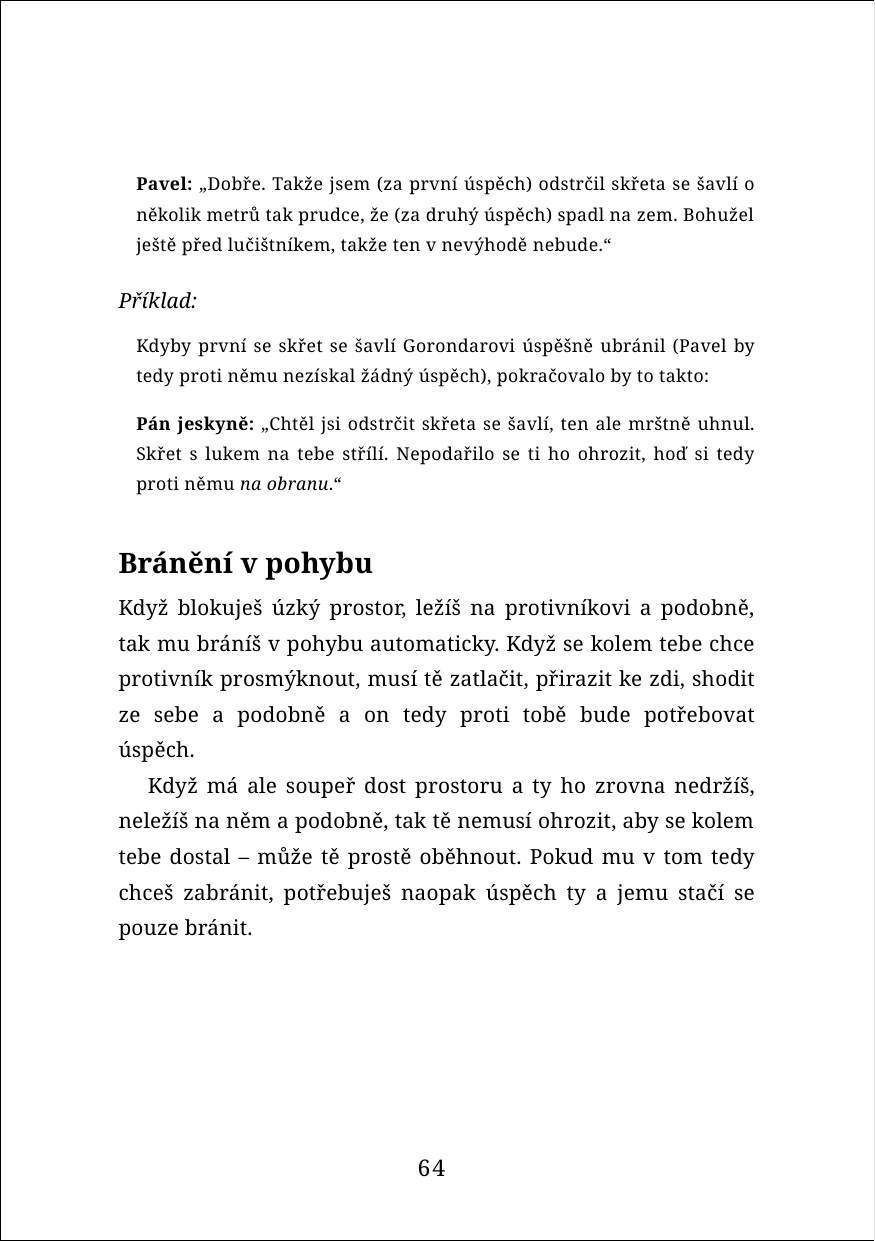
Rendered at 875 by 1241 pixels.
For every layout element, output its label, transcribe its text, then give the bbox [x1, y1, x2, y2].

text Příklad: [118, 286, 756, 314]
text Kdyby první se skřet se šavlí Gorondarovi úspěšně ubránil (Pavel by tedy proti němu nezískal žádný úspěch), pokračovalo by to takto: [136, 333, 756, 388]
text Pavel: „Dobře. Takže jsem (za první úspěch) odstrčil skřeta se šavlí o několik metrů tak prudce, že (za druhý úspěch) spadl na zem. Bohužel ještě před lučištníkem, takže ten v nevýhodě nebude.“ [136, 172, 756, 256]
subtitle Bránění v pohybu [118, 543, 756, 582]
text Když blokuješ úzký prostor, ležíš na protivníkovi a podobně, tak mu bráníš v pohybu automaticky. Když se kolem tebe chce protivník prosmýknout, musí tě zatlačit, přirazit ke zdi, shodit ze sebe a podobně a on tedy proti tobě bude potřebovat úspěch. Když má ale soupeř dost prostoru a ty ho zrovna nedržíš, neležíš na něm a podobně, tak tě nemusí ohrozit, aby se kolem tebe dostal – může tě prostě oběhnout. Pokud mu v tom tedy chceš zabránit, potřebuješ naopak úspěch ty a jemu stačí se pouze bránit. [118, 593, 756, 942]
text Pán jeskyně: „Chtěl jsi odstrčit skřeta se šavlí, ten ale mrštně uhnul. Skřet s lukem na tebe střílí. Nepodařilo se ti ho ohrozit, hoď si tedy proti němu na obranu.“ [136, 411, 756, 496]
